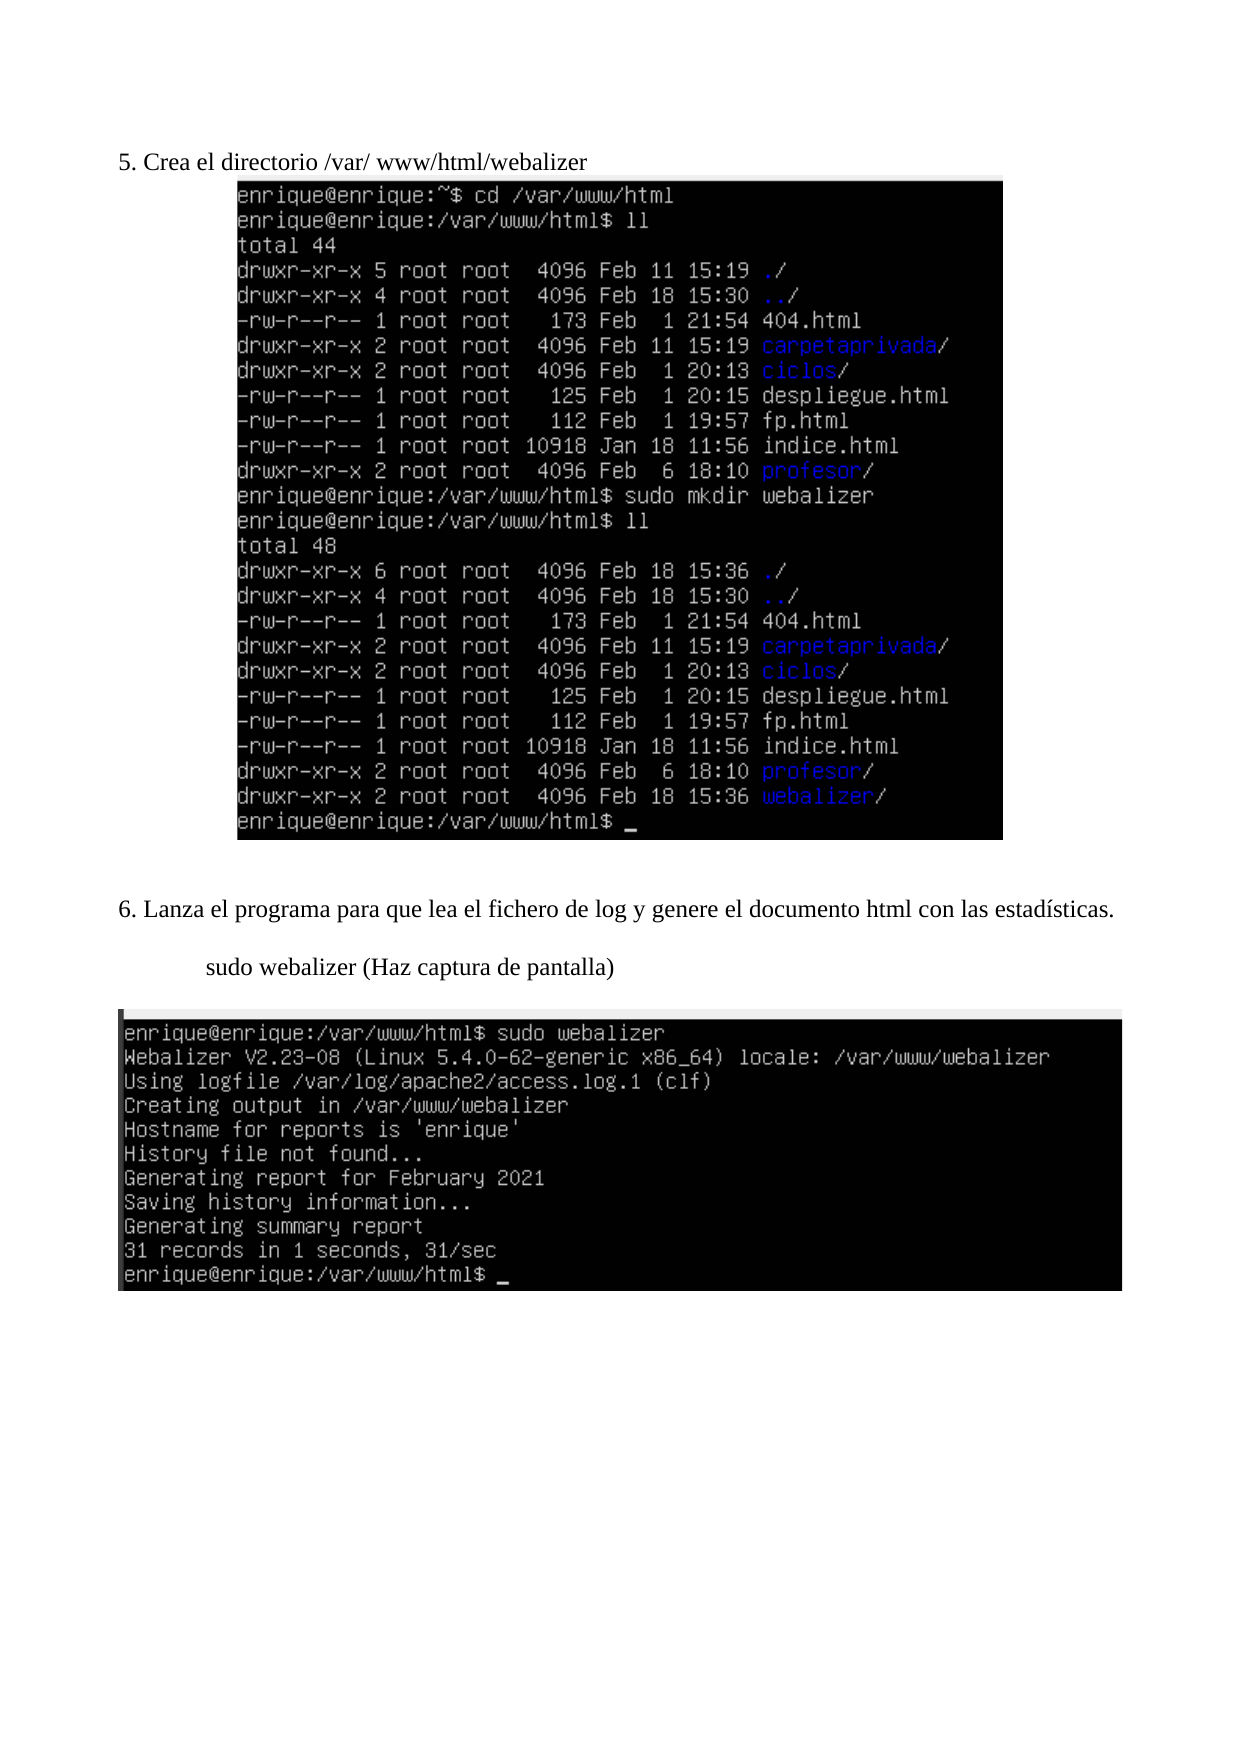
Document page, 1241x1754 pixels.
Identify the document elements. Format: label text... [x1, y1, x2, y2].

text sudo webalizer (Haz captura de pantalla) [118, 952, 1122, 981]
picture [237, 175, 1003, 840]
text 6. Lanza el programa para que lea el fichero de log y genere el documento html con las estadísticas. [118, 894, 1122, 923]
text 5. Crea el directorio /var/ www/html/webalizer [118, 147, 1122, 176]
picture [118, 1009, 1123, 1291]
